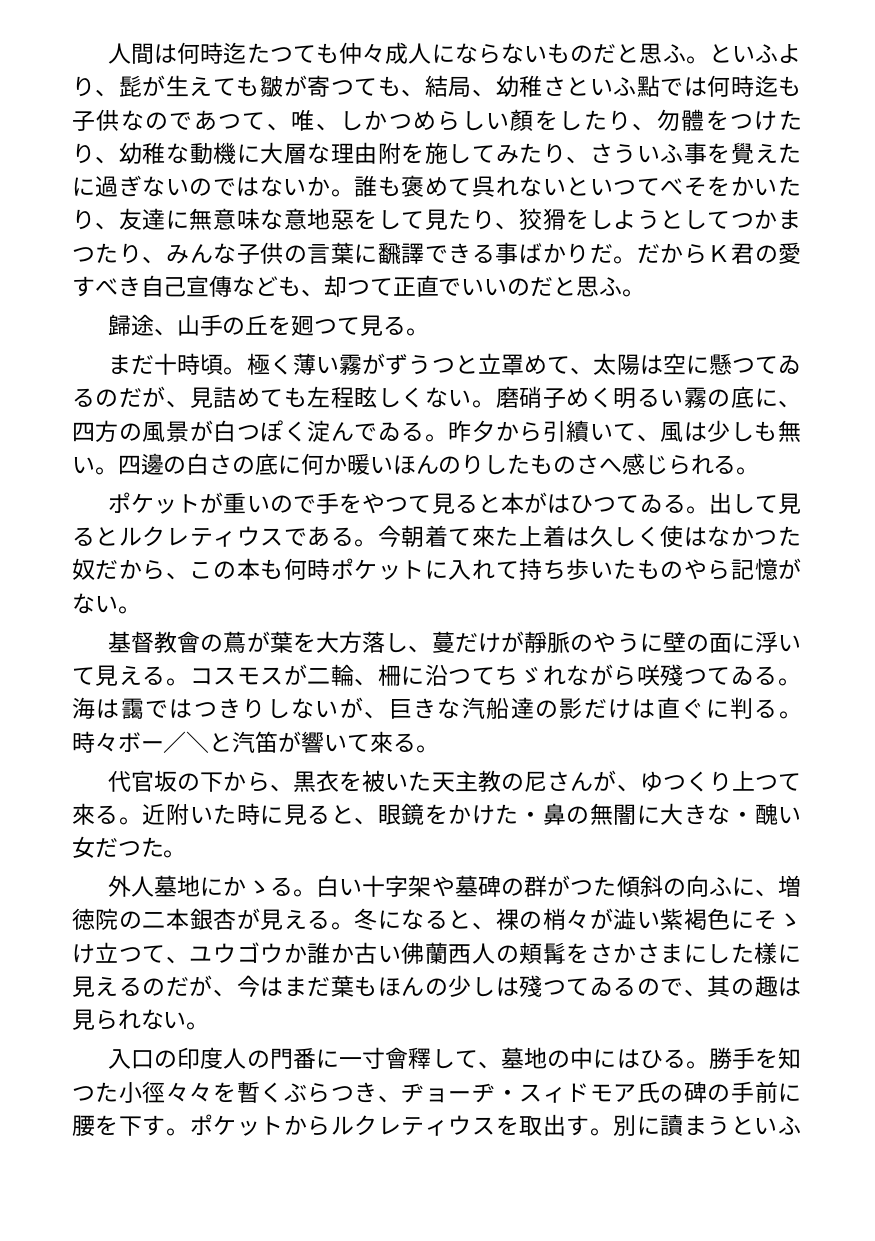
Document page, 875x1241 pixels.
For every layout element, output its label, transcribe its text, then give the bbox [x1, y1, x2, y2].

text ポケットが重いので手をやつて見ると本がはひつてゐる。出して見るとルクレティウスである。今朝着て來た上着は久しく使はなかつた奴だから、この本も何時ポケットに入れて持ち歩いたものやら記憶がない。 [72, 486, 802, 619]
text 歸途、山手の丘を𢌞つて見る。 [72, 308, 802, 341]
text 人間は何時迄たつても仲々成人にならないものだと思ふ。といふより、髭が生えても皺が寄つても、結局、幼稚さといふ點では何時迄も子供なのであつて、唯、しかつめらしい顏をしたり、勿體をつけたり、幼稚な動機に大層な理由附を施してみたり、さういふ事を覺えたに過ぎないのではないか。誰も褒めて呉れないといつてべそをかいたり、友達に無意味な意地惡をして見たり、狡猾をしようとしてつかまつたり、みんな子供の言葉に飜譯できる事ばかりだ。だからＫ君の愛すべき自己宣傳なども、却つて正直でいいのだと思ふ。 [72, 36, 802, 302]
text まだ十時頃。極く薄い霧がずうつと立罩めて、太陽は空に懸つてゐるのだが、見詰めても左程眩しくない。磨硝子めく明るい霧の底に、四方の風景が白つぽく淀んでゐる。昨夕から引續いて、風は少しも無い。四邊の白さの底に何か暖いほんのりしたものさへ感じられる。 [72, 347, 802, 480]
text 代官坂の下から、黒衣を被いた天主教の尼さんが、ゆつくり上つて來る。近附いた時に見ると、眼鏡をかけた・鼻の無闇に大きな・醜い女だつた。 [72, 763, 802, 863]
text 入口の印度人の門番に一寸會釋して、墓地の中にはひる。勝手を知つた小徑々々を暫くぶらつき、ヂョーヂ・スィドモア氏の碑の手前に腰を下す。ポケットからルクレティウスを取出す。別に讀まうといふ [72, 1041, 802, 1141]
text 外人墓地にかゝる。白い十字架や墓碑の群がつた傾斜の向ふに、増徳院の二本銀杏が見える。冬になると、裸の梢々が澁い紫褐色にそゝけ立つて、ユウゴウか誰か古い佛蘭西人の頬髯をさかさまにした樣に見えるのだが、今はまだ葉もほんの少しは殘つてゐるので、其の趣は見られない。 [72, 869, 802, 1035]
text 基督教會の蔦が葉を大方落し、蔓だけが靜脈のやうに壁の面に浮いて見える。コスモスが二輪、柵に沿つてちゞれながら咲殘つてゐる。海は靄ではつきりしないが、巨きな汽船達の影だけは直ぐに判る。時々ボー／＼と汽笛が響いて來る。 [72, 625, 802, 758]
